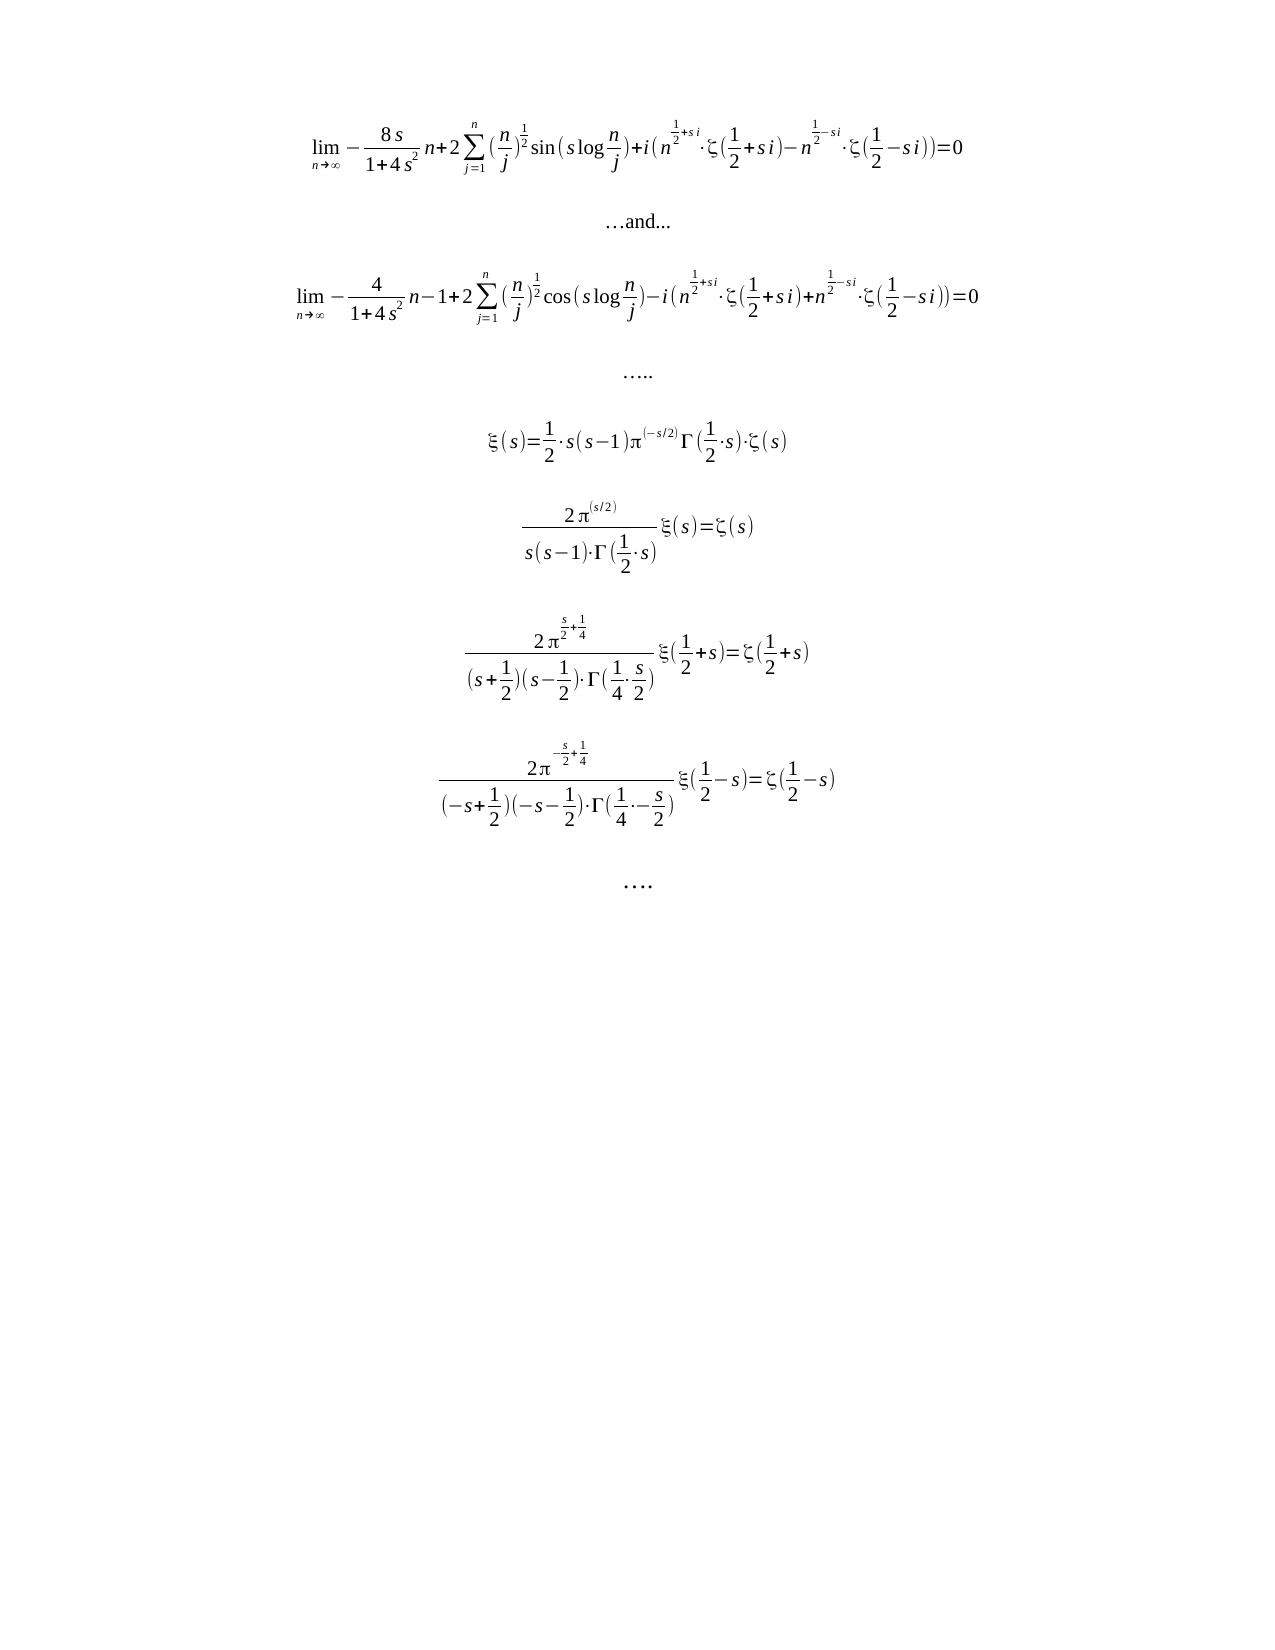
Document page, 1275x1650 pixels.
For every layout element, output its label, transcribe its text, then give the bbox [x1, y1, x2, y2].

text ….. [118, 359, 1157, 383]
text …and... [118, 209, 1157, 233]
text …. [118, 865, 1157, 894]
